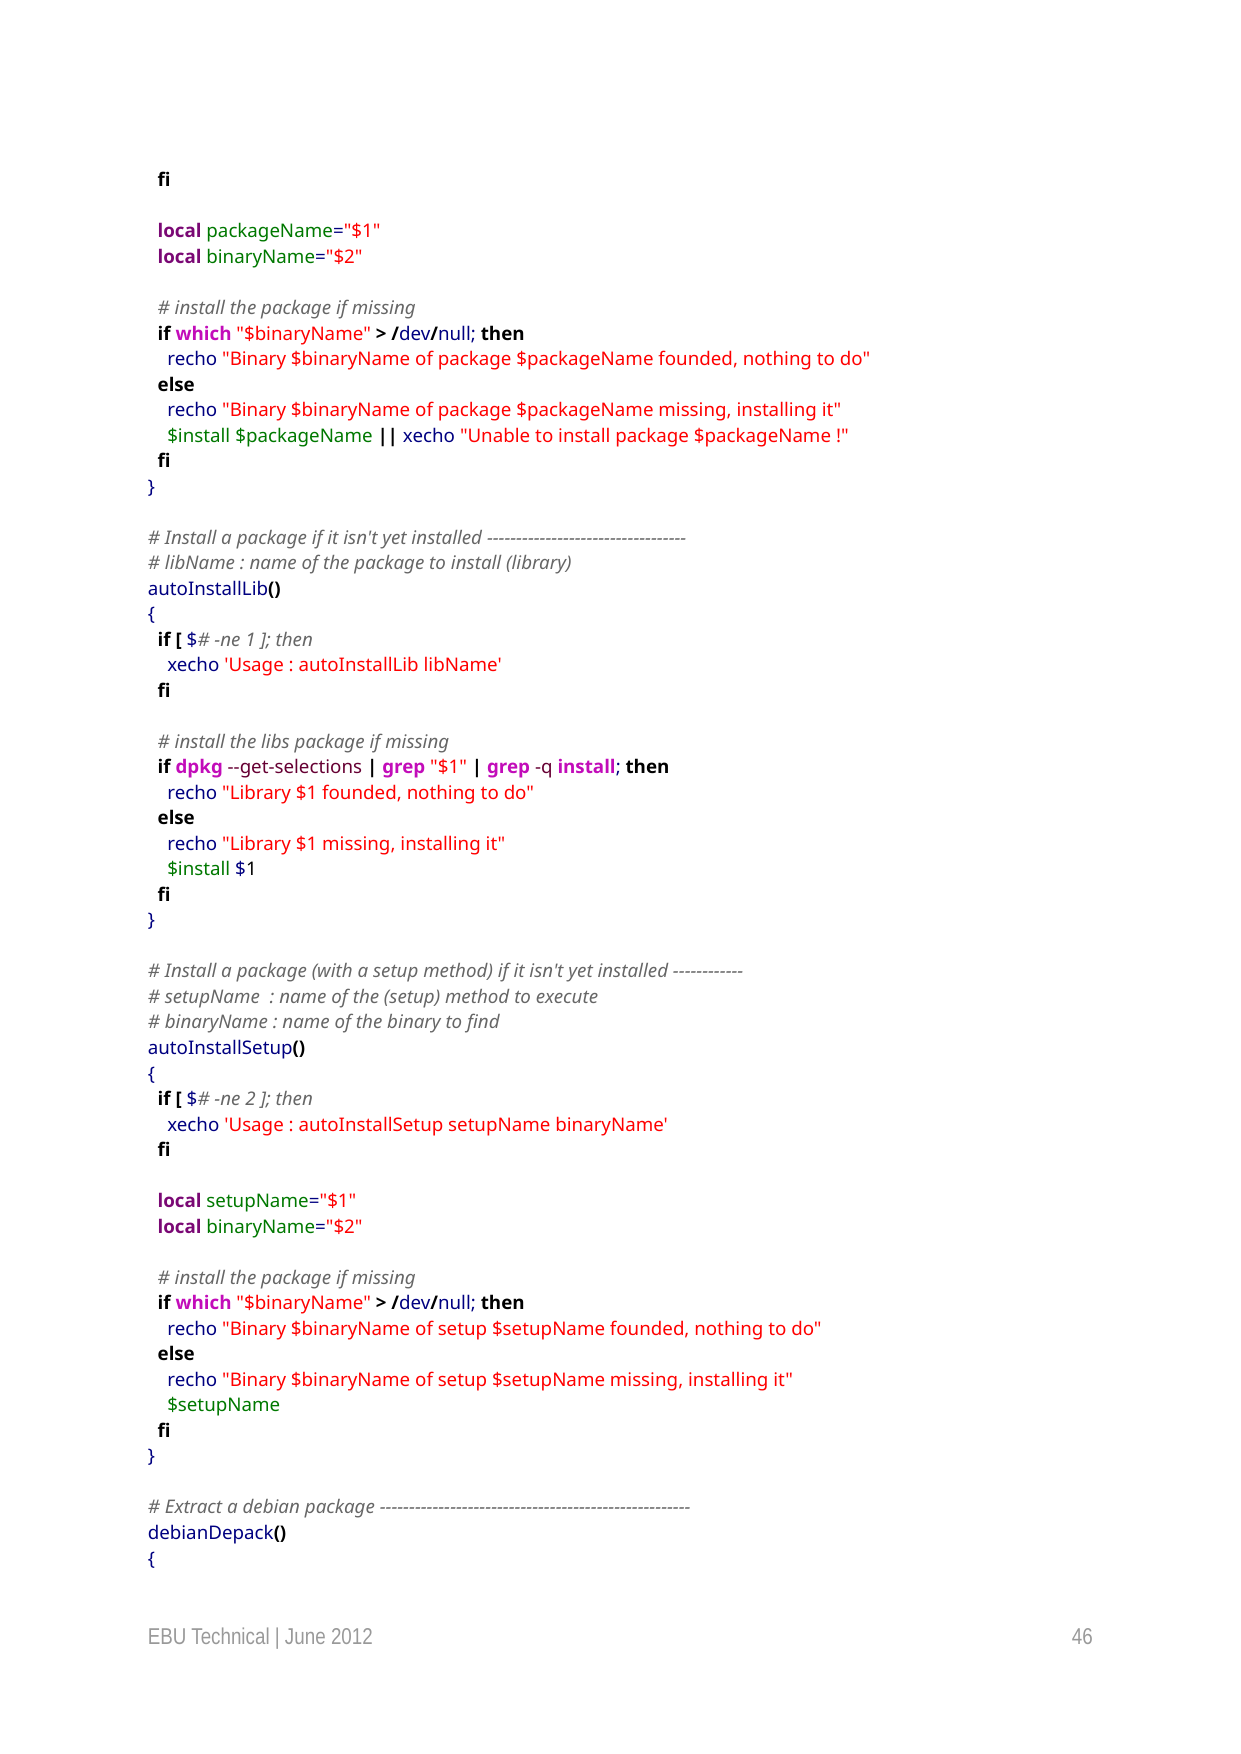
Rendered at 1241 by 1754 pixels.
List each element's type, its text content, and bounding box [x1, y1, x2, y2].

text fi [148, 677, 1093, 703]
text fi [148, 1136, 1093, 1162]
text $setupName [148, 1392, 1093, 1417]
text recho "Library $1 founded, nothing to do" [148, 779, 1093, 805]
text fi [148, 167, 1093, 192]
text local packageName="$1" [148, 218, 1093, 243]
text if which "$binaryName" > /dev/null; then [148, 1289, 1093, 1315]
text local binaryName="$2" [148, 243, 1093, 269]
text recho "Binary $binaryName of setup $setupName founded, nothing to do" [148, 1315, 1093, 1341]
text } [148, 473, 1093, 498]
text # Extract a debian package ----------------------------------------------------- [148, 1494, 1093, 1519]
text # setupName : name of the (setup) method to execute [148, 983, 1093, 1009]
text debianDepack() [148, 1519, 1093, 1545]
text if dpkg --get-selections | grep "$1" | grep -q install; then [148, 754, 1093, 779]
text # Install a package (with a setup method) if it isn't yet installed ------------ [148, 958, 1093, 983]
text recho "Library $1 missing, installing it" [148, 830, 1093, 856]
text if [ $# -ne 1 ]; then [148, 626, 1093, 652]
text autoInstallLib() [148, 575, 1093, 601]
text local setupName="$1" [148, 1187, 1093, 1213]
text # libName : name of the package to install (library) [148, 549, 1093, 575]
text fi [148, 881, 1093, 907]
text autoInstallSetup() [148, 1034, 1093, 1060]
text fi [148, 447, 1093, 473]
text recho "Binary $binaryName of package $packageName founded, nothing to do" [148, 345, 1093, 371]
text # install the libs package if missing [148, 728, 1093, 754]
text if which "$binaryName" > /dev/null; then [148, 320, 1093, 345]
text else [148, 371, 1093, 396]
text else [148, 805, 1093, 830]
text xecho 'Usage : autoInstallSetup setupName binaryName' [148, 1111, 1093, 1136]
text else [148, 1341, 1093, 1366]
text fi [148, 1417, 1093, 1443]
text local binaryName="$2" [148, 1213, 1093, 1238]
text { [148, 1060, 1093, 1085]
text # install the package if missing [148, 1264, 1093, 1289]
text recho "Binary $binaryName of package $packageName missing, installing it" [148, 396, 1093, 422]
text xecho 'Usage : autoInstallLib libName' [148, 652, 1093, 677]
text # Install a package if it isn't yet installed ---------------------------------- [148, 524, 1093, 549]
text # install the package if missing [148, 294, 1093, 320]
text recho "Binary $binaryName of setup $setupName missing, installing it" [148, 1366, 1093, 1392]
text $install $packageName || xecho "Unable to install package $packageName !" [148, 422, 1093, 447]
text $install $1 [148, 856, 1093, 881]
text { [148, 601, 1093, 626]
text { [148, 1545, 1093, 1570]
text } [148, 907, 1093, 932]
text } [148, 1443, 1093, 1468]
text if [ $# -ne 2 ]; then [148, 1085, 1093, 1111]
text # binaryName : name of the binary to find [148, 1009, 1093, 1034]
